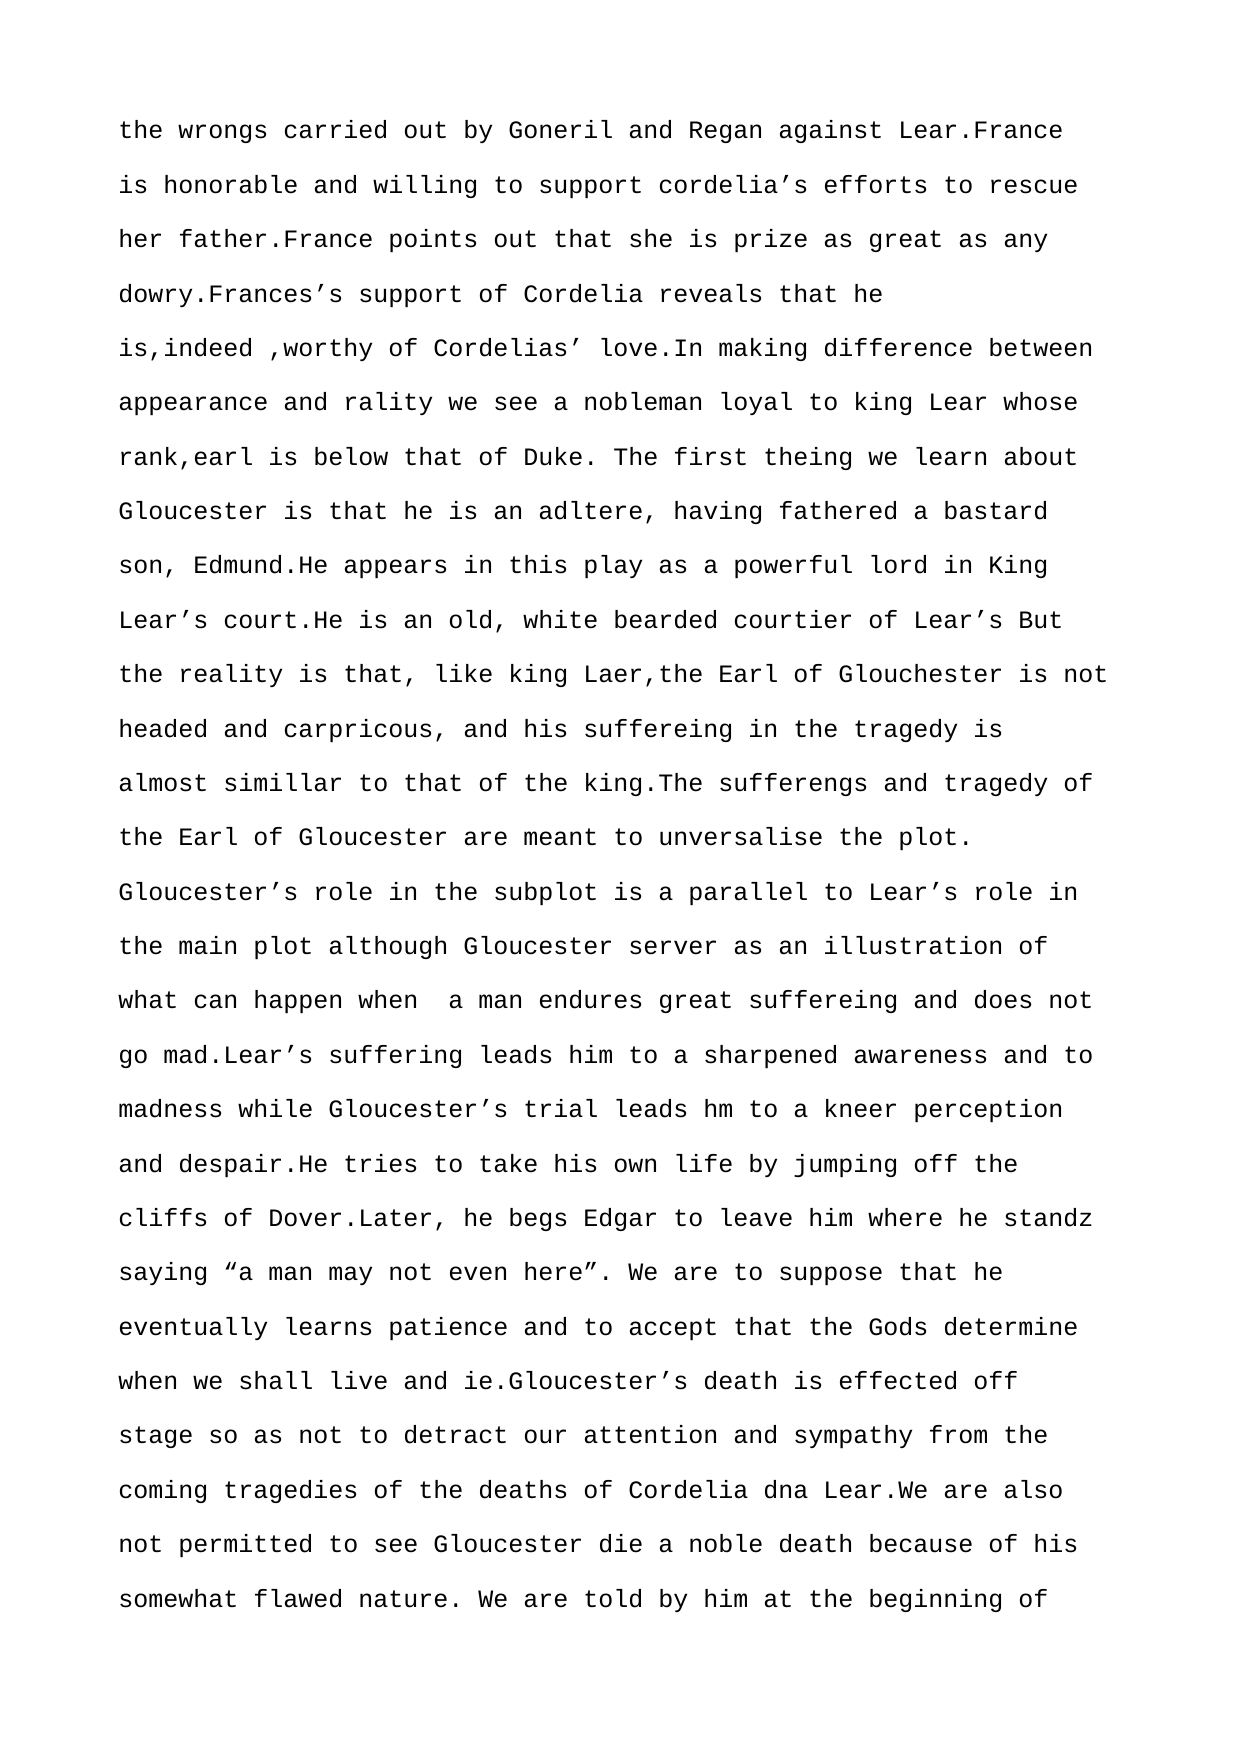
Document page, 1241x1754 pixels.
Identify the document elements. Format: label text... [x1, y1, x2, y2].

text is,indeed ,worthy of Cordelias’ love.In making difference between [118, 336, 1122, 364]
text almost simillar to that of the king.The sufferengs and tragedy of [118, 771, 1122, 799]
text son, Edmund.He appears in this play as a powerful lord in King [118, 553, 1122, 581]
text go mad.Lear’s suffering leads him to a sharpened awareness and to [118, 1042, 1122, 1071]
text saying “a man may not even here”. We are to suppose that he [118, 1260, 1122, 1288]
text the reality is that, like king Laer,the Earl of Glouchester is not [118, 662, 1122, 690]
text Gloucester is that he is an adltere, having fathered a bastard [118, 499, 1122, 527]
text dowry.Frances’s support of Cordelia reveals that he [118, 281, 1122, 309]
text the wrongs carried out by Goneril and Regan against Lear.France [118, 118, 1122, 146]
text Lear’s court.He is an old, white bearded courtier of Lear’s But [118, 607, 1122, 636]
text rank,earl is below that of Duke. The first theing we learn about [118, 444, 1122, 473]
text what can happen when a man endures great suffereing and does not [118, 988, 1122, 1016]
text headed and carpricous, and his suffereing in the tragedy is [118, 716, 1122, 744]
text her father.France points out that she is prize as great as any [118, 227, 1122, 255]
text and despair.He tries to take his own life by jumping off the [118, 1151, 1122, 1179]
text when we shall live and ie.Gloucester’s death is effected off [118, 1369, 1122, 1397]
text eventually learns patience and to accept that the Gods determine [118, 1314, 1122, 1343]
text is honorable and willing to support cordelia’s efforts to rescue [118, 172, 1122, 201]
text the main plot although Gloucester server as an illustration of [118, 934, 1122, 962]
text cliffs of Dover.Later, he begs Edgar to leave him where he standz [118, 1206, 1122, 1234]
text Gloucester’s role in the subplot is a parallel to Lear’s role in [118, 879, 1122, 908]
text coming tragedies of the deaths of Cordelia dna Lear.We are also [118, 1477, 1122, 1506]
text stage so as not to detract our attention and sympathy from the [118, 1423, 1122, 1451]
text the Earl of Gloucester are meant to unversalise the plot. [118, 825, 1122, 853]
text madness while Gloucester’s trial leads hm to a kneer perception [118, 1097, 1122, 1125]
text not permitted to see Gloucester die a noble death because of his [118, 1532, 1122, 1560]
text appearance and rality we see a nobleman loyal to king Lear whose [118, 390, 1122, 418]
text somewhat flawed nature. We are told by him at the beginning of [118, 1586, 1122, 1614]
